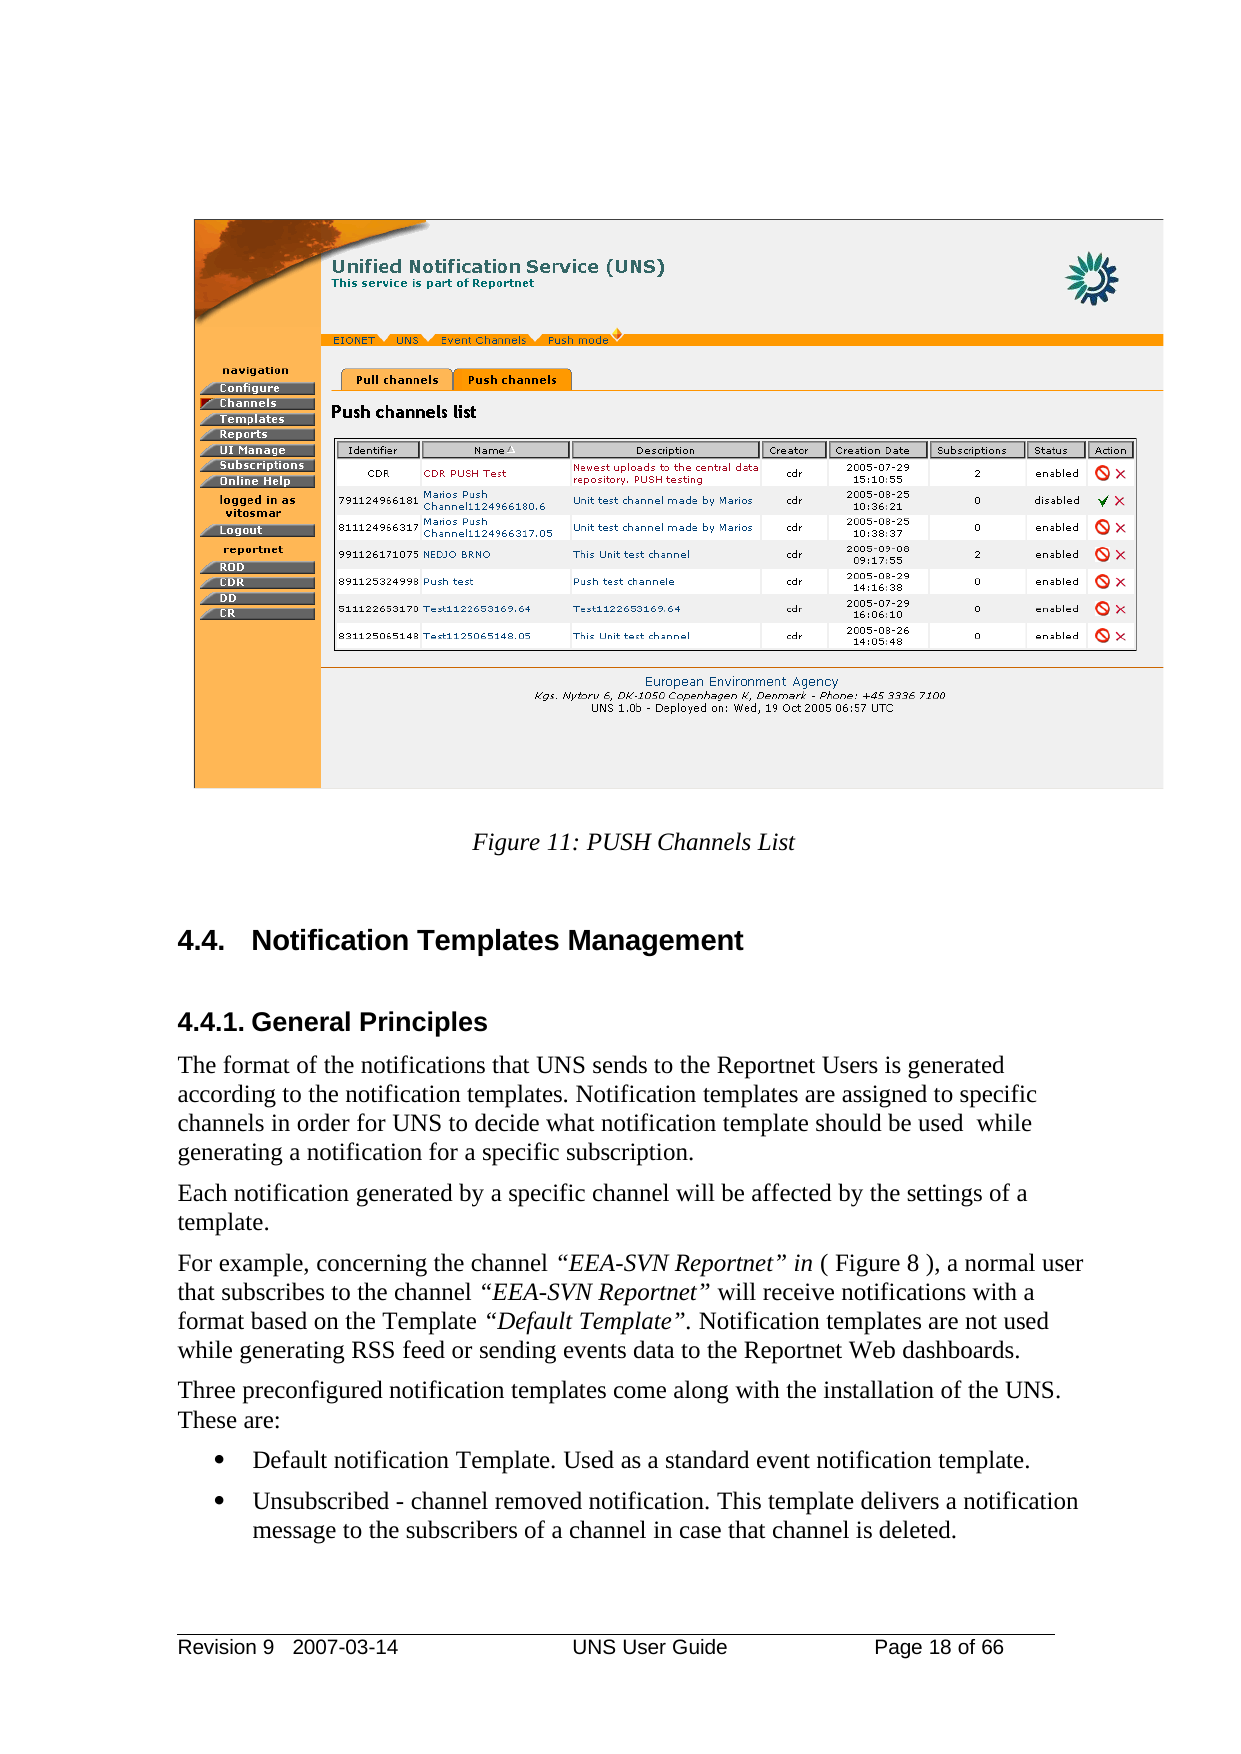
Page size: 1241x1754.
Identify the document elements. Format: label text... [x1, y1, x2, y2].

list Default notification Template. Used as a standard event notification template. [215, 1445, 1092, 1474]
list Unsubscribed - channel removed notification. This template delivers a notification message to the subscribers of a channel in case that channel is deleted. [215, 1486, 1092, 1544]
subtitle Notification Templates Management [177, 923, 1092, 956]
text Figure 11: PUSH Channels List [177, 827, 1092, 856]
text Three preconfigured notification templates come along with the installation of the UNS. These are: [177, 1375, 1092, 1433]
picture [193, 219, 1164, 789]
text For example, concerning the channel “EEA-SVN Reportnet” in ( Figure 8 ), a normal user that subscribes to the channel “EEA-SVN Reportnet” will receive notifications with a format based on the Template “Default Template”. Notification templates are not used while generating RSS feed or sending events data to the Reportnet Web dashboards. [177, 1247, 1092, 1364]
text Each notification generated by a specific channel will be affected by the settings of a template. [177, 1177, 1092, 1236]
subtitle General Principles [177, 1006, 1092, 1037]
text The format of the notifications that UNS sends to the Reportnet Users is generated according to the notification templates. Notification templates are assigned to specific channels in order for UNS to decide what notification template should be used while generating a notification for a specific subscription. [177, 1049, 1092, 1166]
